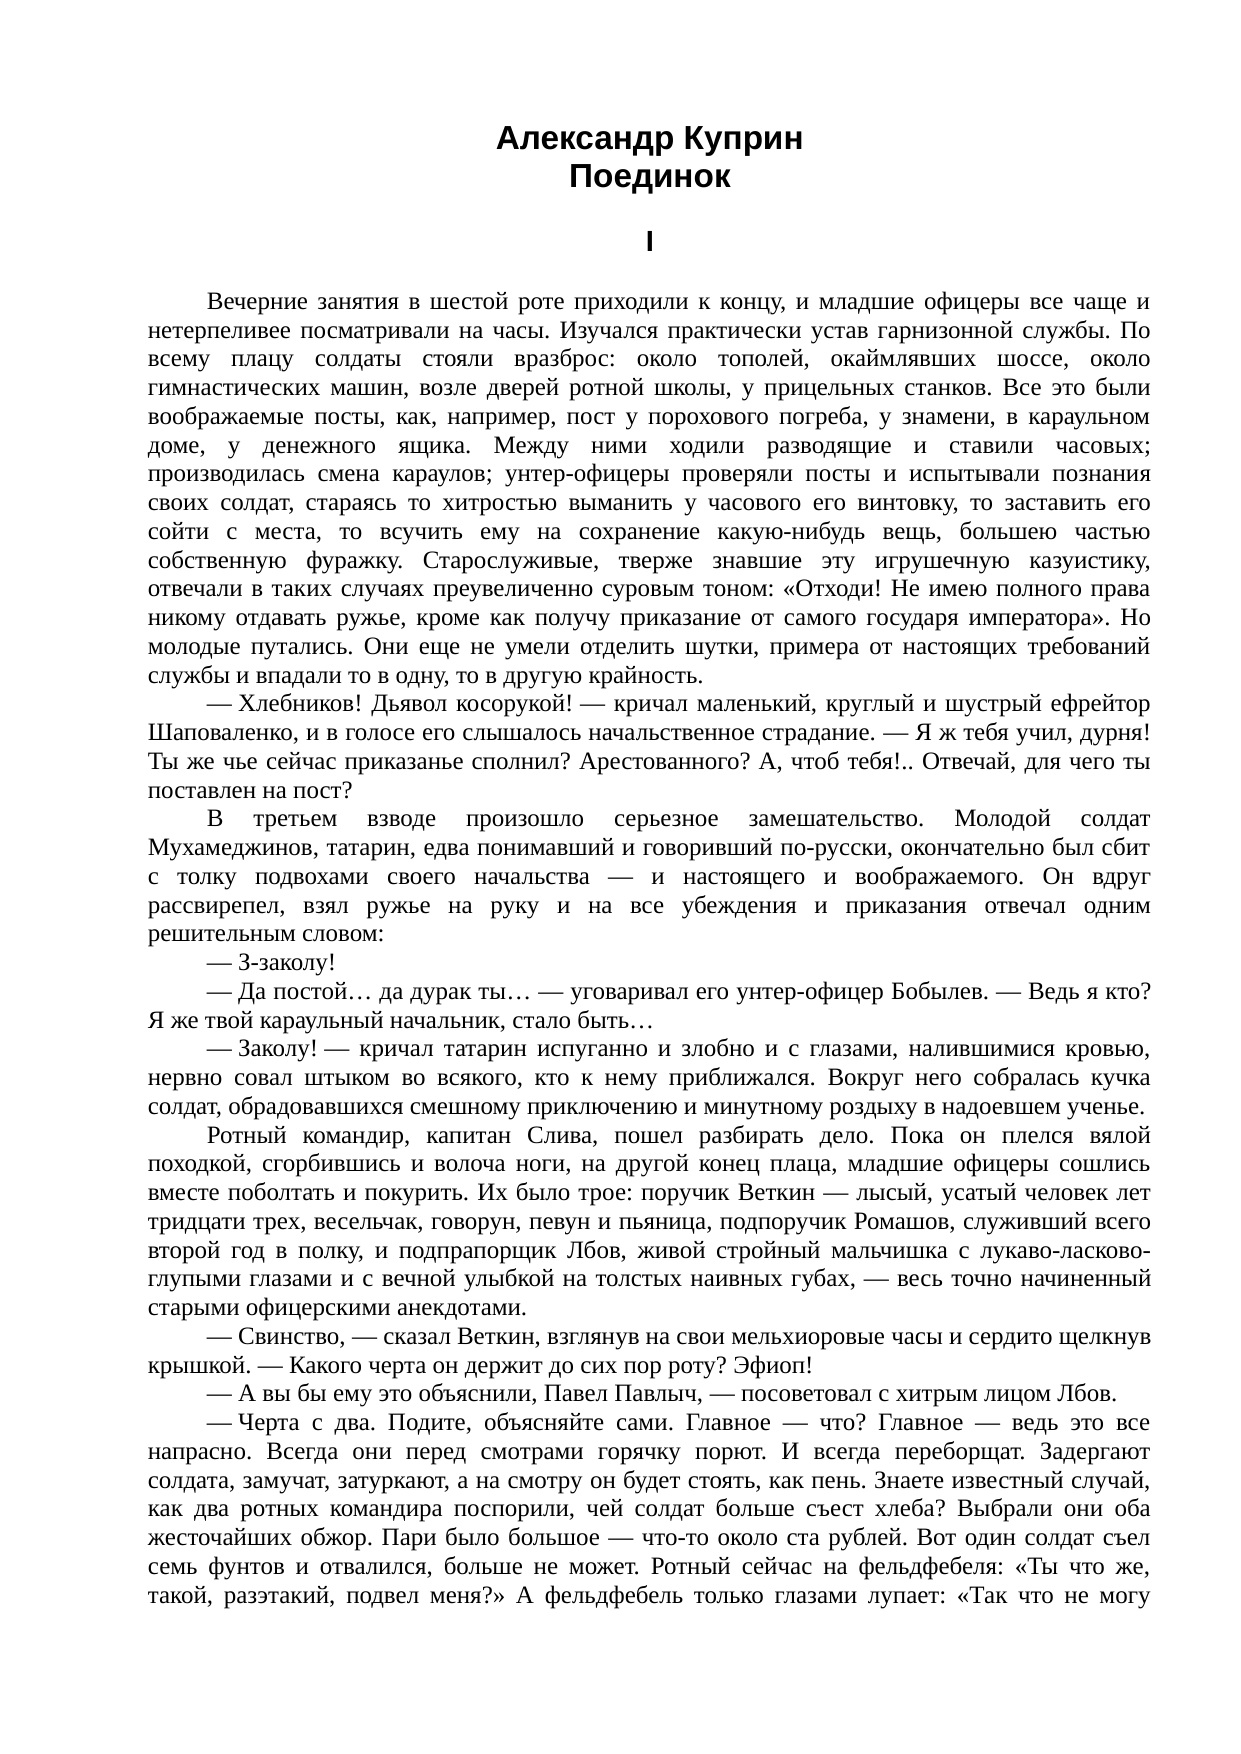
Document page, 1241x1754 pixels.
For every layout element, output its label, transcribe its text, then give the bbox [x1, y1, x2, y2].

text Вечерние занятия в шестой роте приходили к концу, и младшие офицеры все чаще и нетерпеливее посматривали на часы. Изучался практически устав гарнизонной службы. По всему плацу солдаты стояли вразброс: около тополей, окаймлявших шоссе, около гимнастических машин, возле дверей ротной школы, у прицельных станков. Все это были воображаемые посты, как, например, пост у порохового погреба, у знамени, в караульном доме, у денежного ящика. Между ними ходили разводящие и ставили часовых; производилась смена караулов; унтер-офицеры проверяли посты и испытывали познания своих солдат, стараясь то хитростью выманить у часового его винтовку, то заставить его сойти с места, то всучить ему на сохранение какую-нибудь вещь, большею частью собственную фуражку. Старослуживые, тверже знавшие эту игрушечную казуистику, отвечали в таких случаях преувеличенно суровым тоном: «Отходи! Не имею полного права никому отдавать ружье, кроме как получу приказание от самого государя императора». Но молодые путались. Они еще не умели отделить шутки, примера от настоящих требований службы и впадали то в одну, то в другую крайность. [148, 286, 1152, 688]
subtitle I [148, 224, 1152, 257]
subtitle Александр Куприн [148, 118, 1152, 157]
subtitle Поединок [148, 157, 1152, 195]
text — А вы бы ему это объяснили, Павел Павлыч, — посоветовал с хитрым лицом Лбов. [148, 1378, 1152, 1407]
text — Свинство, — сказал Веткин, взглянув на свои мельхиоровые часы и сердито щелкнув крышкой. — Какого черта он держит до сих пор роту? Эфиоп! [148, 1321, 1152, 1378]
text — Да постой… да дурак ты… — уговаривал его унтер-офицер Бобылев. — Ведь я кто? Я же твой караульный начальник, стало быть… [148, 976, 1152, 1033]
text — Черта с два. Подите, объясняйте сами. Главное — что? Главное — ведь это все напрасно. Всегда они перед смотрами горячку порют. И всегда переборщат. Задергают солдата, замучат, затуркают, а на смотру он будет стоять, как пень. Знаете известный случай, как два ротных командира поспорили, чей солдат больше съест хлеба? Выбрали они оба жесточайших обжор. Пари было большое — что-то около ста рублей. Вот один солдат съел семь фунтов и отвалился, больше не может. Ротный сейчас на фельдфебеля: «Ты что же, такой, разэтакий, подвел меня?» А фельдфебель только глазами лупает: «Так что не могу [148, 1407, 1152, 1608]
text — З-заколу! [148, 947, 1152, 976]
text — Хлебников! Дьявол косорукой! — кричал маленький, круглый и шустрый ефрейтор Шаповаленко, и в голосе его слышалось начальственное страдание. — Я ж тебя учил, дурня! Ты же чье сейчас приказанье сполнил? Арестованного? А, чтоб тебя!.. Отвечай, для чего ты поставлен на пост? [148, 688, 1152, 803]
text В третьем взводе произошло серьезное замешательство. Молодой солдат Мухамеджинов, татарин, едва понимавший и говоривший по-русски, окончательно был сбит с толку подвохами своего начальства — и настоящего и воображаемого. Он вдруг рассвирепел, взял ружье на руку и на все убеждения и приказания отвечал одним решительным словом: [148, 803, 1152, 947]
text — Заколу! — кричал татарин испуганно и злобно и с глазами, налившимися кровью, нервно совал штыком во всякого, кто к нему приближался. Вокруг него собралась кучка солдат, обрадовавшихся смешному приключению и минутному роздыху в надоевшем ученье. [148, 1033, 1152, 1120]
text Ротный командир, капитан Слива, пошел разбирать дело. Пока он плелся вялой походкой, сгорбившись и волоча ноги, на другой конец плаца, младшие офицеры сошлись вместе поболтать и покурить. Их было трое: поручик Веткин — лысый, усатый человек лет тридцати трех, весельчак, говорун, певун и пьяница, подпоручик Ромашов, служивший всего второй год в полку, и подпрапорщик Лбов, живой стройный мальчишка с лукаво-ласково-глупыми глазами и с вечной улыбкой на толстых наивных губах, — весь точно начиненный старыми офицерскими анекдотами. [148, 1120, 1152, 1321]
